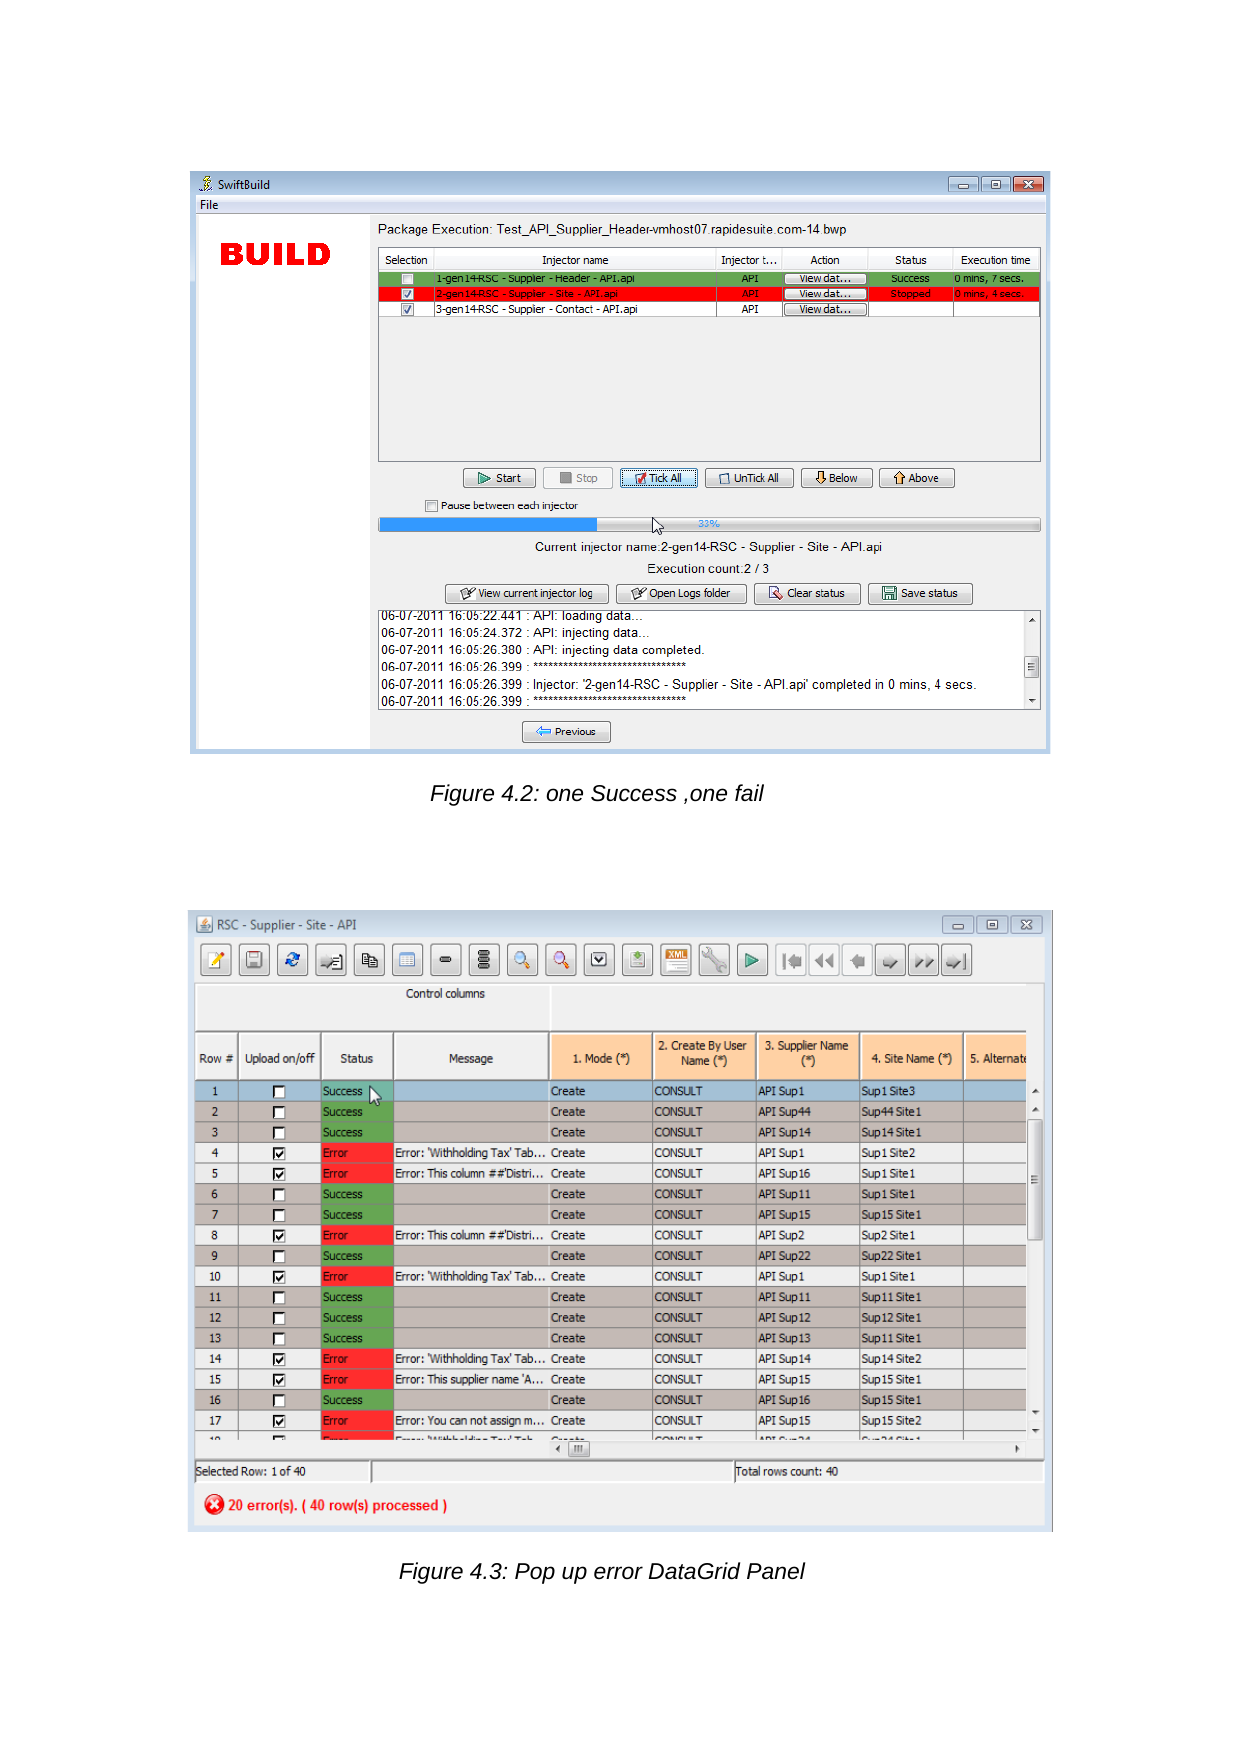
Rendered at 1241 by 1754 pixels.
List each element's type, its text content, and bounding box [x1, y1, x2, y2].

text Figure 4.2: one Success ,one fail [118, 780, 1122, 807]
picture [187, 910, 1053, 1532]
picture [189, 171, 1051, 754]
text Figure 4.3: Pop up error DataGrid Panel [118, 1558, 1122, 1585]
